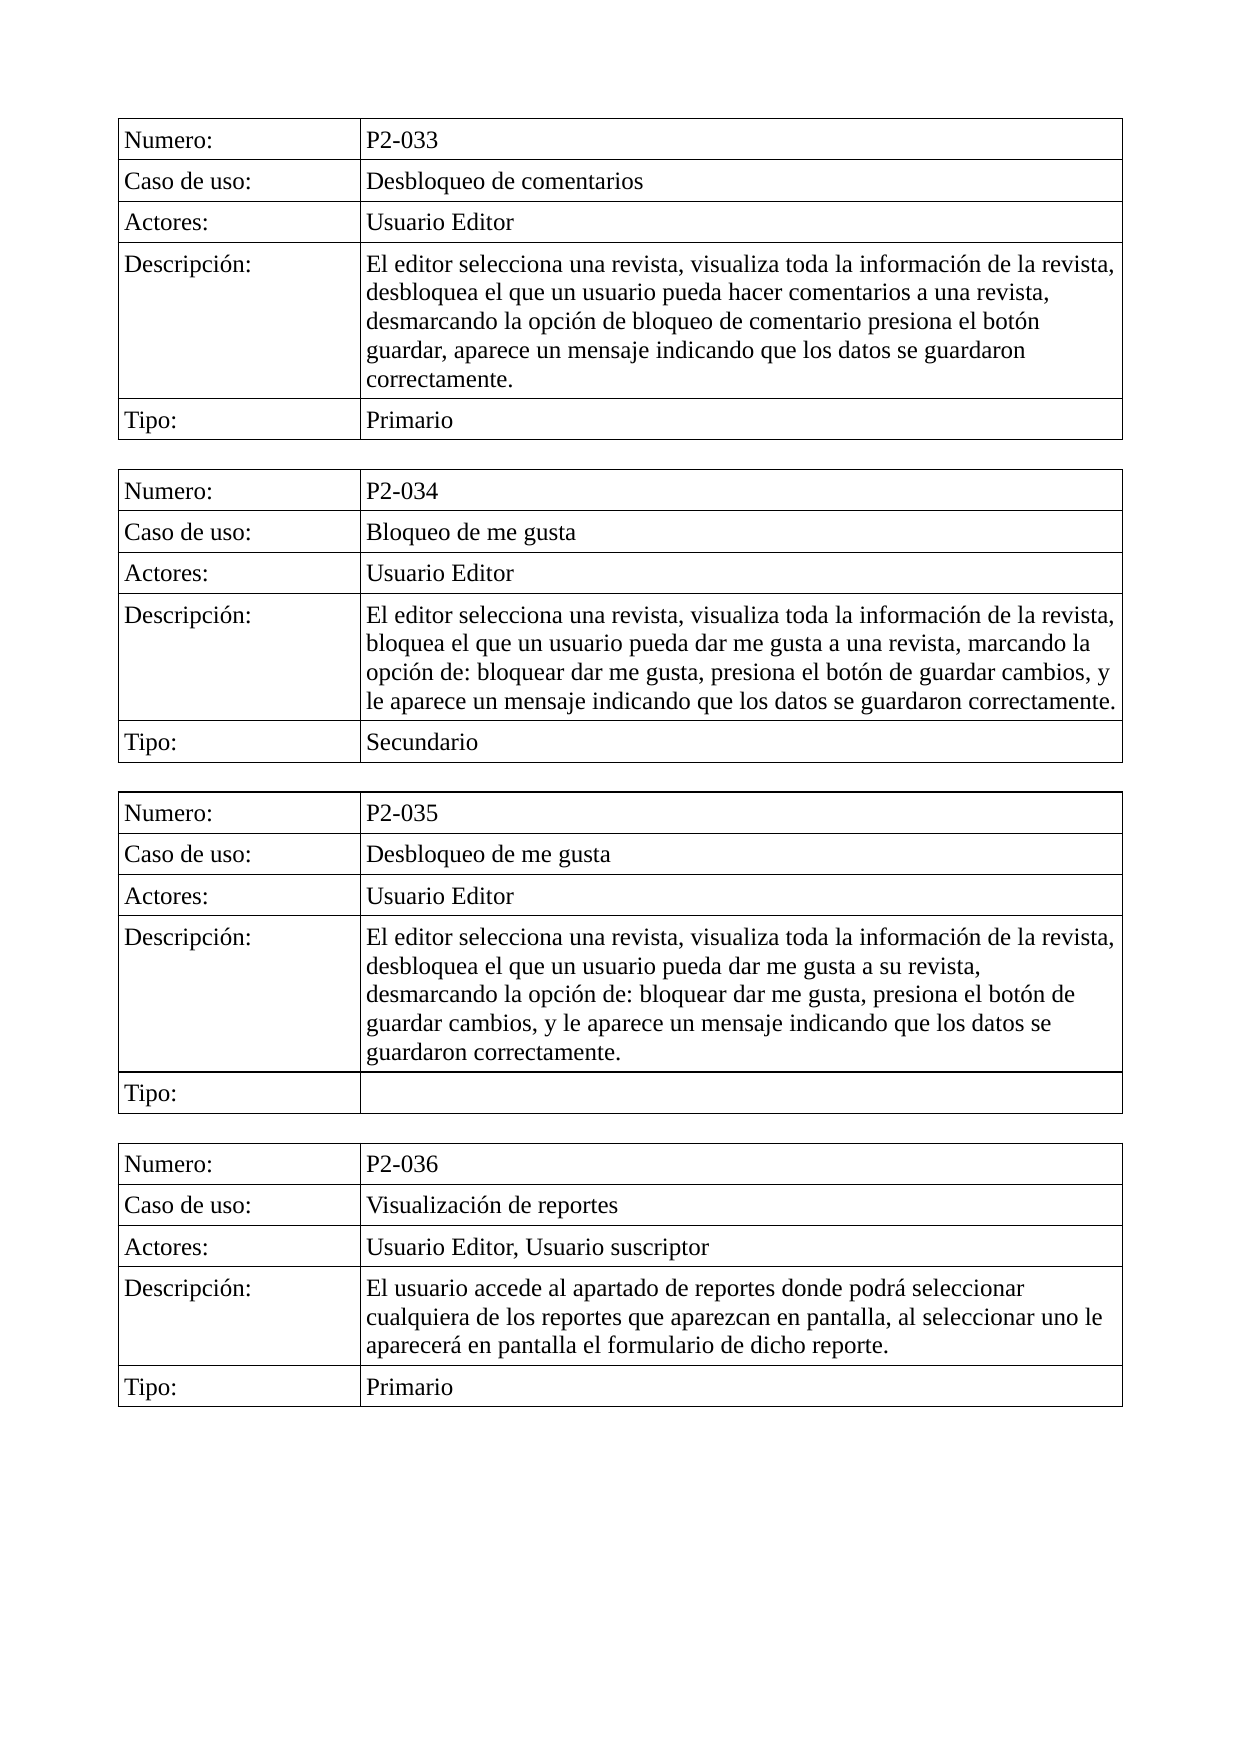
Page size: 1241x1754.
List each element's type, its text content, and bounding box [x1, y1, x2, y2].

table_cell El usuario accede al apartado de reportes donde podrá seleccionar cualquiera de los reportes que aparezcan en pantalla, al seleccionar uno le aparecerá en pantalla el formulario de dicho reporte. [361, 1267, 1122, 1365]
table_header P2-035 [361, 793, 1122, 833]
table_cell Actores: [119, 875, 360, 915]
table_cell Descripción: [119, 916, 360, 1071]
table_cell Secundario [361, 721, 1122, 762]
table_cell [361, 1073, 1122, 1113]
table_cell Actores: [119, 553, 360, 593]
table_cell Caso de uso: [119, 160, 360, 201]
table_cell Usuario Editor [361, 202, 1122, 242]
table_cell Usuario Editor [361, 875, 1122, 915]
table_cell Caso de uso: [119, 834, 360, 874]
table_header P2-036 [361, 1144, 1122, 1184]
table_cell Actores: [119, 1226, 360, 1266]
table_cell Primario [361, 399, 1122, 439]
table_header P2-034 [361, 470, 1122, 510]
table_cell Usuario Editor [361, 553, 1122, 593]
table_cell Descripción: [119, 594, 360, 720]
table_cell Descripción: [119, 243, 360, 398]
table_header Numero: [119, 1144, 360, 1184]
table_cell Descripción: [119, 1267, 360, 1365]
table_cell Tipo: [119, 399, 360, 439]
table_cell Bloqueo de me gusta [361, 511, 1122, 552]
table_header Numero: [119, 793, 360, 833]
table_cell Tipo: [119, 1073, 360, 1113]
table_cell Desbloqueo de me gusta [361, 834, 1122, 874]
table_cell Caso de uso: [119, 1185, 360, 1225]
table_cell Desbloqueo de comentarios [361, 160, 1122, 201]
table_cell Tipo: [119, 1366, 360, 1406]
table_cell Visualización de reportes [361, 1185, 1122, 1225]
table_cell Caso de uso: [119, 511, 360, 552]
table_header Numero: [119, 119, 360, 159]
table_cell El editor selecciona una revista, visualiza toda la información de la revista, desbloquea el que un usuario pueda hacer comentarios a una revista, desmarcando la opción de bloqueo de comentario presiona el botón guardar, aparece un mensaje indicando que los datos se guardaron correctamente. [361, 243, 1122, 398]
table_cell Actores: [119, 202, 360, 242]
table_header P2-033 [361, 119, 1122, 159]
table_header Numero: [119, 470, 360, 510]
table_cell Tipo: [119, 721, 360, 762]
table_cell El editor selecciona una revista, visualiza toda la información de la revista, bloquea el que un usuario pueda dar me gusta a una revista, marcando la opción de: bloquear dar me gusta, presiona el botón de guardar cambios, y le aparece un mensaje indicando que los datos se guardaron correctamente. [361, 594, 1122, 720]
table_cell El editor selecciona una revista, visualiza toda la información de la revista, desbloquea el que un usuario pueda dar me gusta a su revista, desmarcando la opción de: bloquear dar me gusta, presiona el botón de guardar cambios, y le aparece un mensaje indicando que los datos se guardaron correctamente. [361, 916, 1122, 1071]
table_cell Primario [361, 1366, 1122, 1406]
table_cell Usuario Editor, Usuario suscriptor [361, 1226, 1122, 1266]
